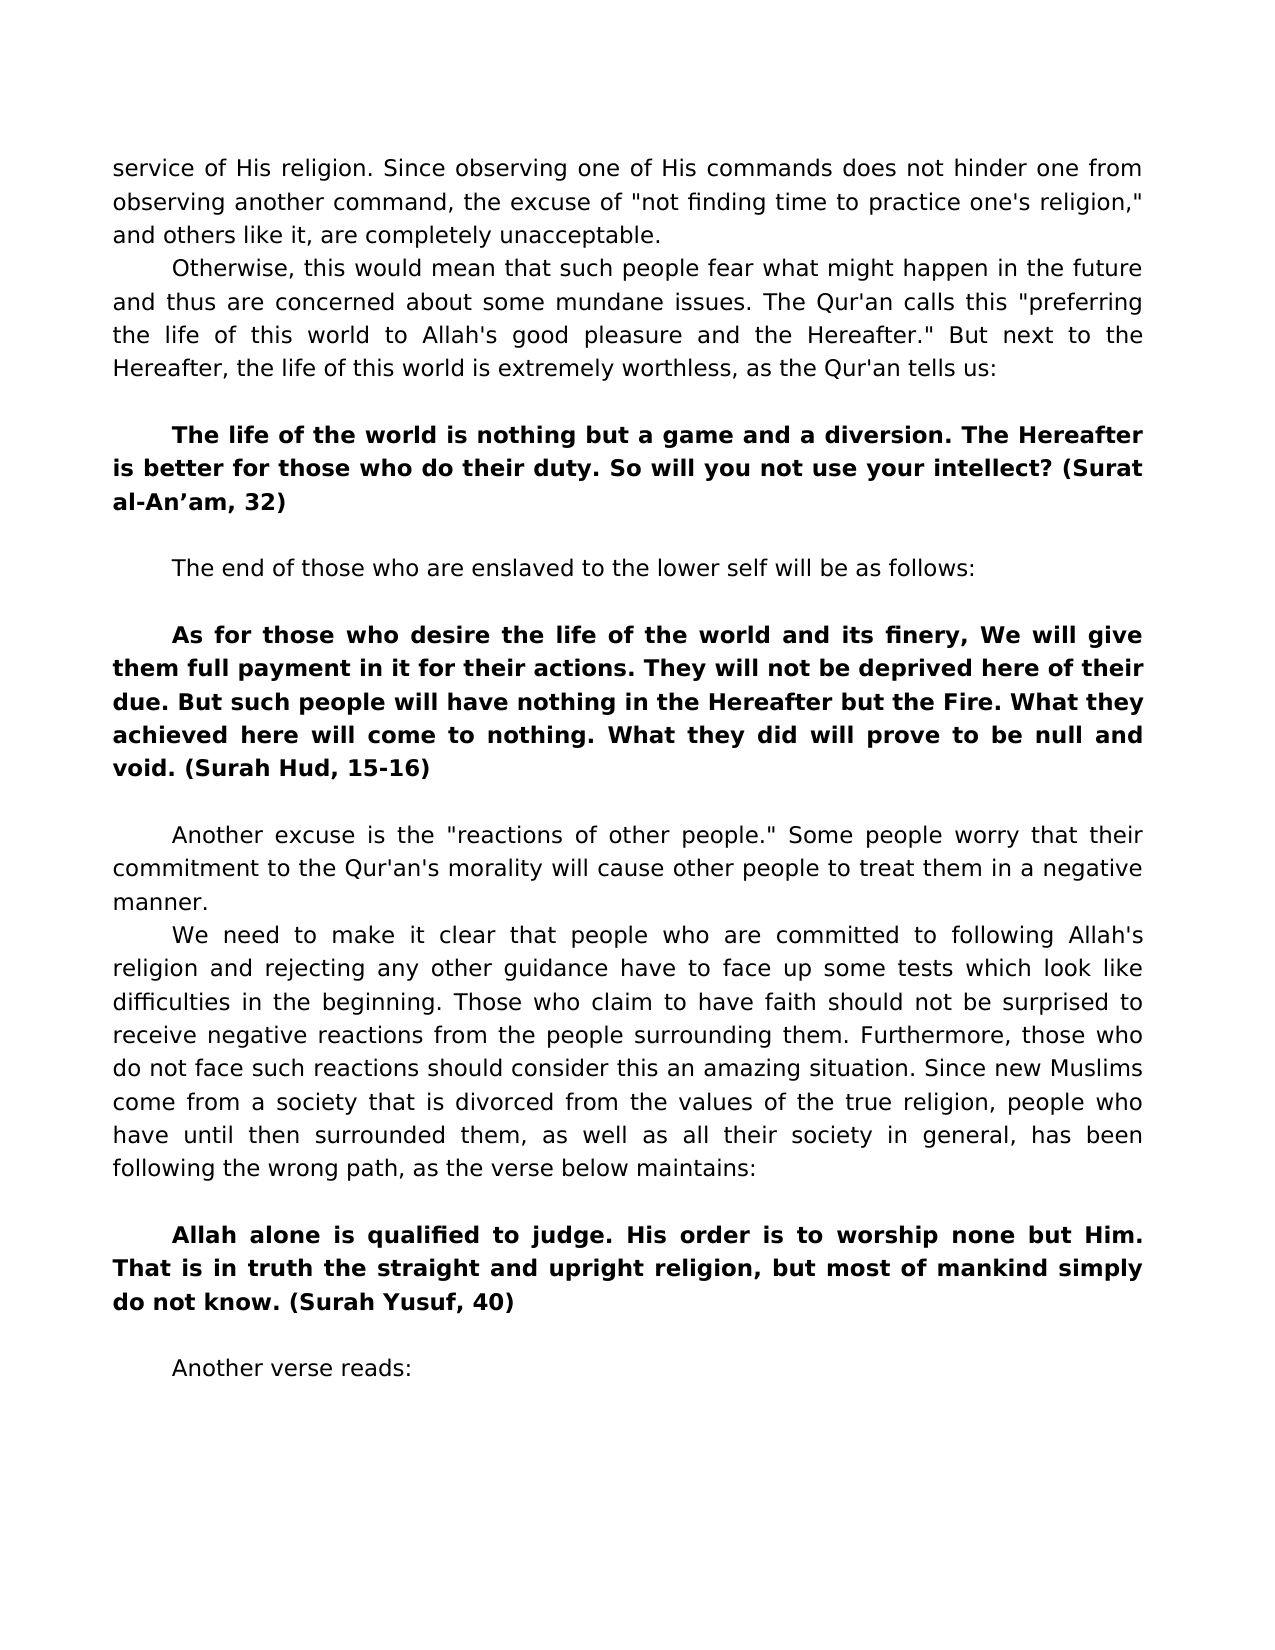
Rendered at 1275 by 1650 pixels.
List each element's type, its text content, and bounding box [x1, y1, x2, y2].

text service of His religion. Since observing one of His commands does not hinder one from observing another command, the excuse of "not finding time to practice one's religion," and others like it, are completely unacceptable. [112, 150, 1145, 250]
text Allah alone is qualified to judge. His order is to worship none but Him. That is in truth the straight and upright religion, but most of mankind simply do not know. (Surah Yusuf, 40) [112, 1217, 1145, 1317]
text Another excuse is the "reactions of other people." Some people worry that their commitment to the Qur'an's morality will cause other people to treat them in a negative manner. [112, 817, 1145, 917]
text The end of those who are enslaved to the lower self will be as follows: [112, 550, 1145, 583]
text The life of the world is nothing but a game and a diversion. The Hereafter is better for those who do their duty. So will you not use your intellect? (Surat al-An’am, 32) [112, 417, 1145, 517]
text Another verse reads: [112, 1350, 1145, 1383]
text Otherwise, this would mean that such people fear what might happen in the future and thus are concerned about some mundane issues. The Qur'an calls this "preferring the life of this world to Allah's good pleasure and the Hereafter." But next to the Hereafter, the life of this world is extremely worthless, as the Qur'an tells us: [112, 250, 1145, 383]
text As for those who desire the life of the world and its finery, We will give them full payment in it for their actions. They will not be deprived here of their due. But such people will have nothing in the Hereafter but the Fire. What they achieved here will come to nothing. What they did will prove to be null and void. (Surah Hud, 15-16) [112, 617, 1145, 783]
text We need to make it clear that people who are committed to following Allah's religion and rejecting any other guidance have to face up some tests which look like difficulties in the beginning. Those who claim to have faith should not be surprised to receive negative reactions from the people surrounding them. Furthermore, those who do not face such reactions should consider this an amazing situation. Since new Muslims come from a society that is divorced from the values of the true religion, people who have until then surrounded them, as well as all their society in general, has been following the wrong path, as the verse below maintains: [112, 917, 1145, 1183]
